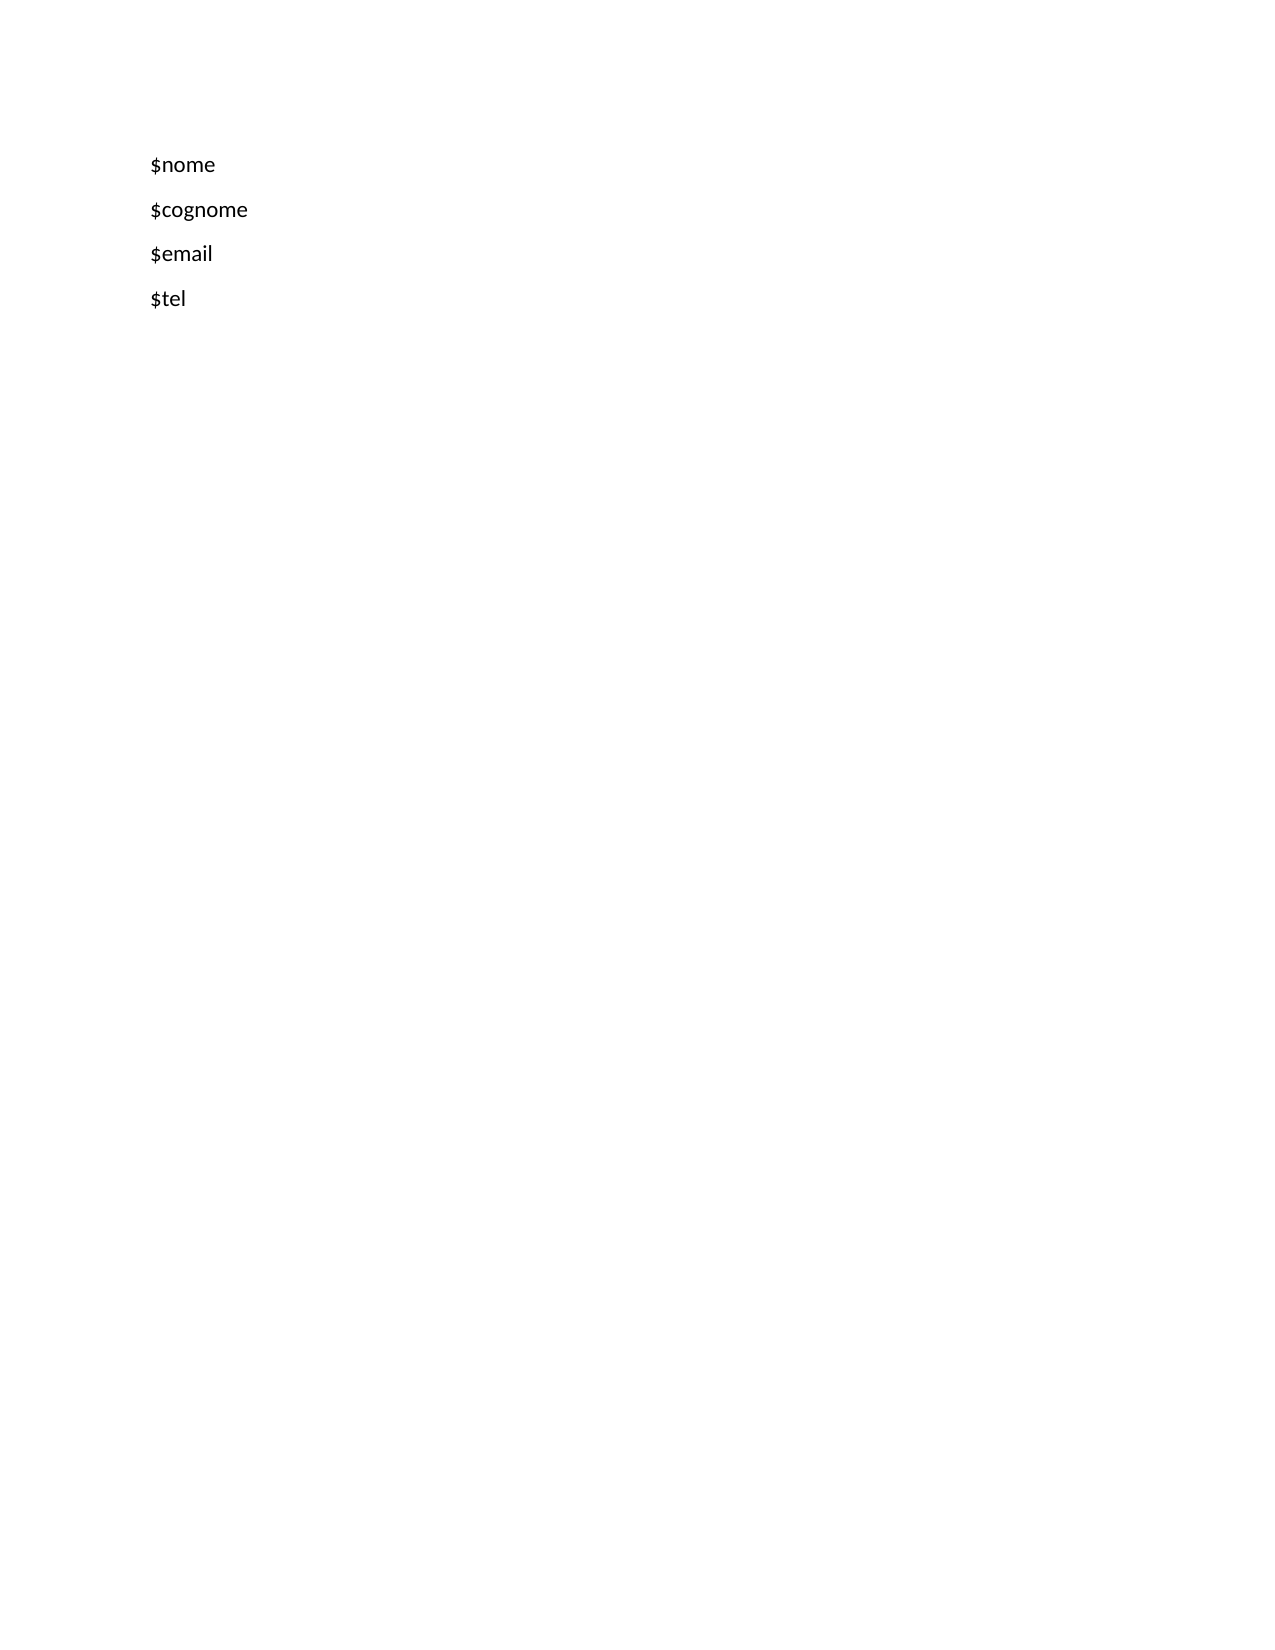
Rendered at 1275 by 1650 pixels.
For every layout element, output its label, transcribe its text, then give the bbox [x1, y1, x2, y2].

text $nome [150, 150, 1125, 178]
text $cognome [150, 195, 1125, 223]
text $email [150, 239, 1125, 267]
text $tel [150, 284, 1125, 312]
